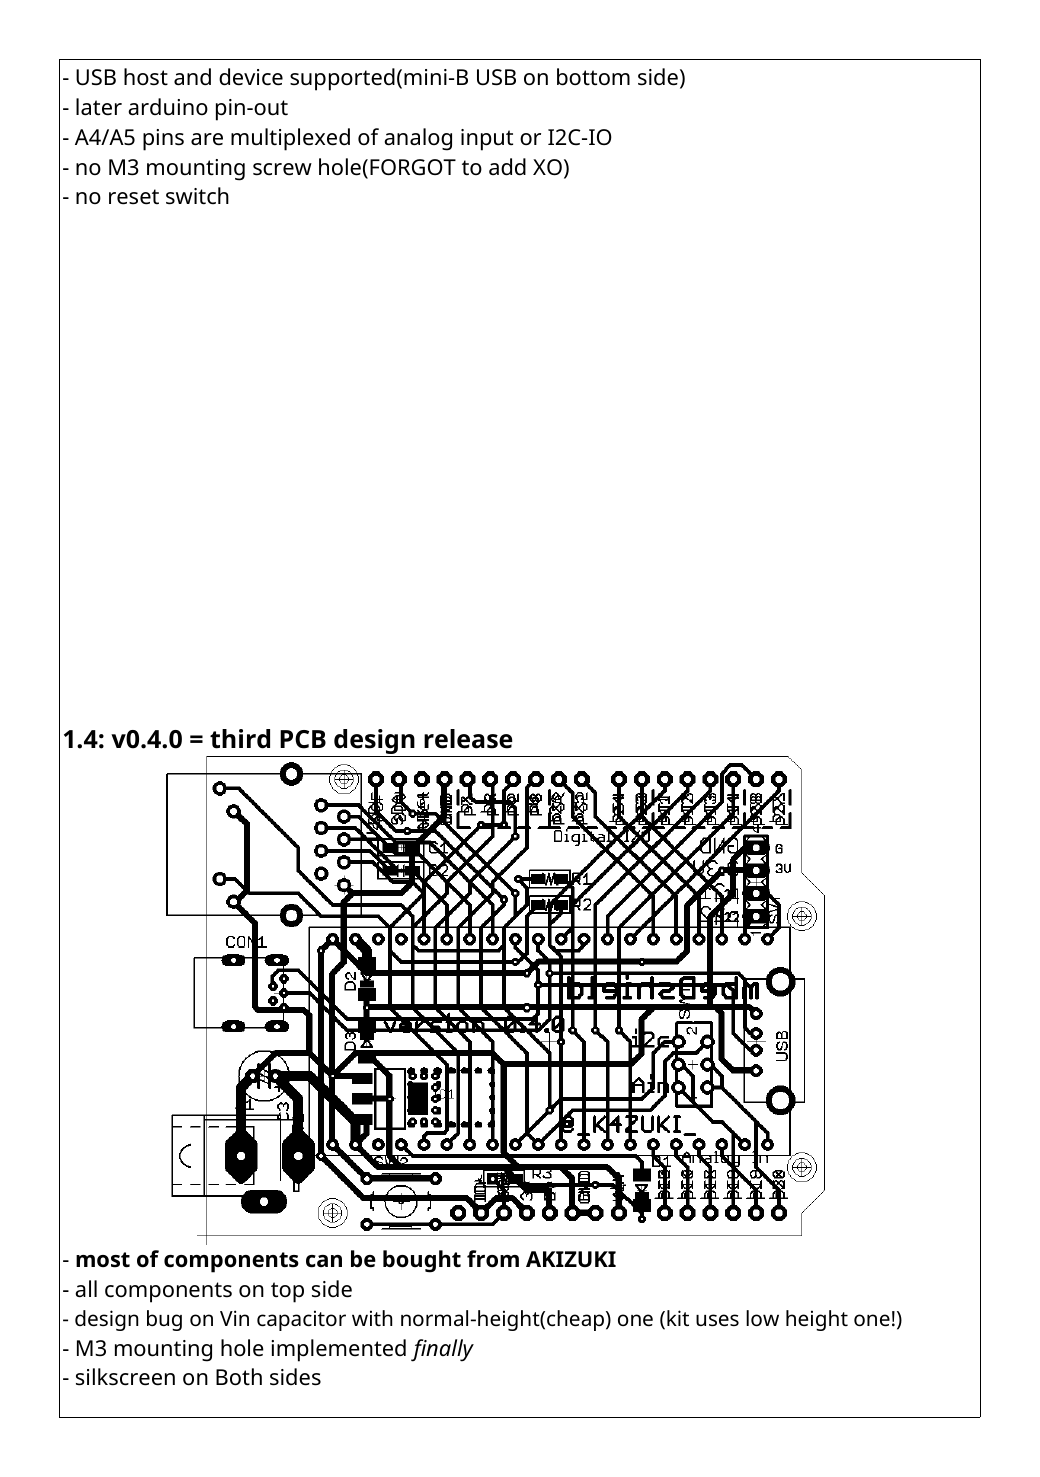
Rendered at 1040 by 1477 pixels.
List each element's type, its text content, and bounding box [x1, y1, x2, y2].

text - later arduino pin-out [62, 92, 977, 122]
picture [165, 756, 874, 1245]
text - all components on top side [62, 1274, 977, 1304]
text - USB host and device supported(mini-B USB on bottom side) [62, 62, 977, 92]
text 1.4: v0.4.0 = third PCB design release [62, 722, 977, 756]
text - design bug on Vin capacitor with normal-height(cheap) one (kit uses low height one!) [62, 1304, 977, 1332]
text - silkscreen on Both sides [62, 1362, 977, 1392]
text - no M3 mounting screw hole(FORGOT to add XO) [62, 151, 977, 181]
text - most of components can be bought from AKIZUKI [62, 1244, 977, 1274]
text - no reset switch [62, 181, 977, 211]
text - M3 mounting hole implemented finally [62, 1332, 977, 1362]
text - A4/A5 pins are multiplexed of analog input or I2C-IO [62, 122, 977, 151]
